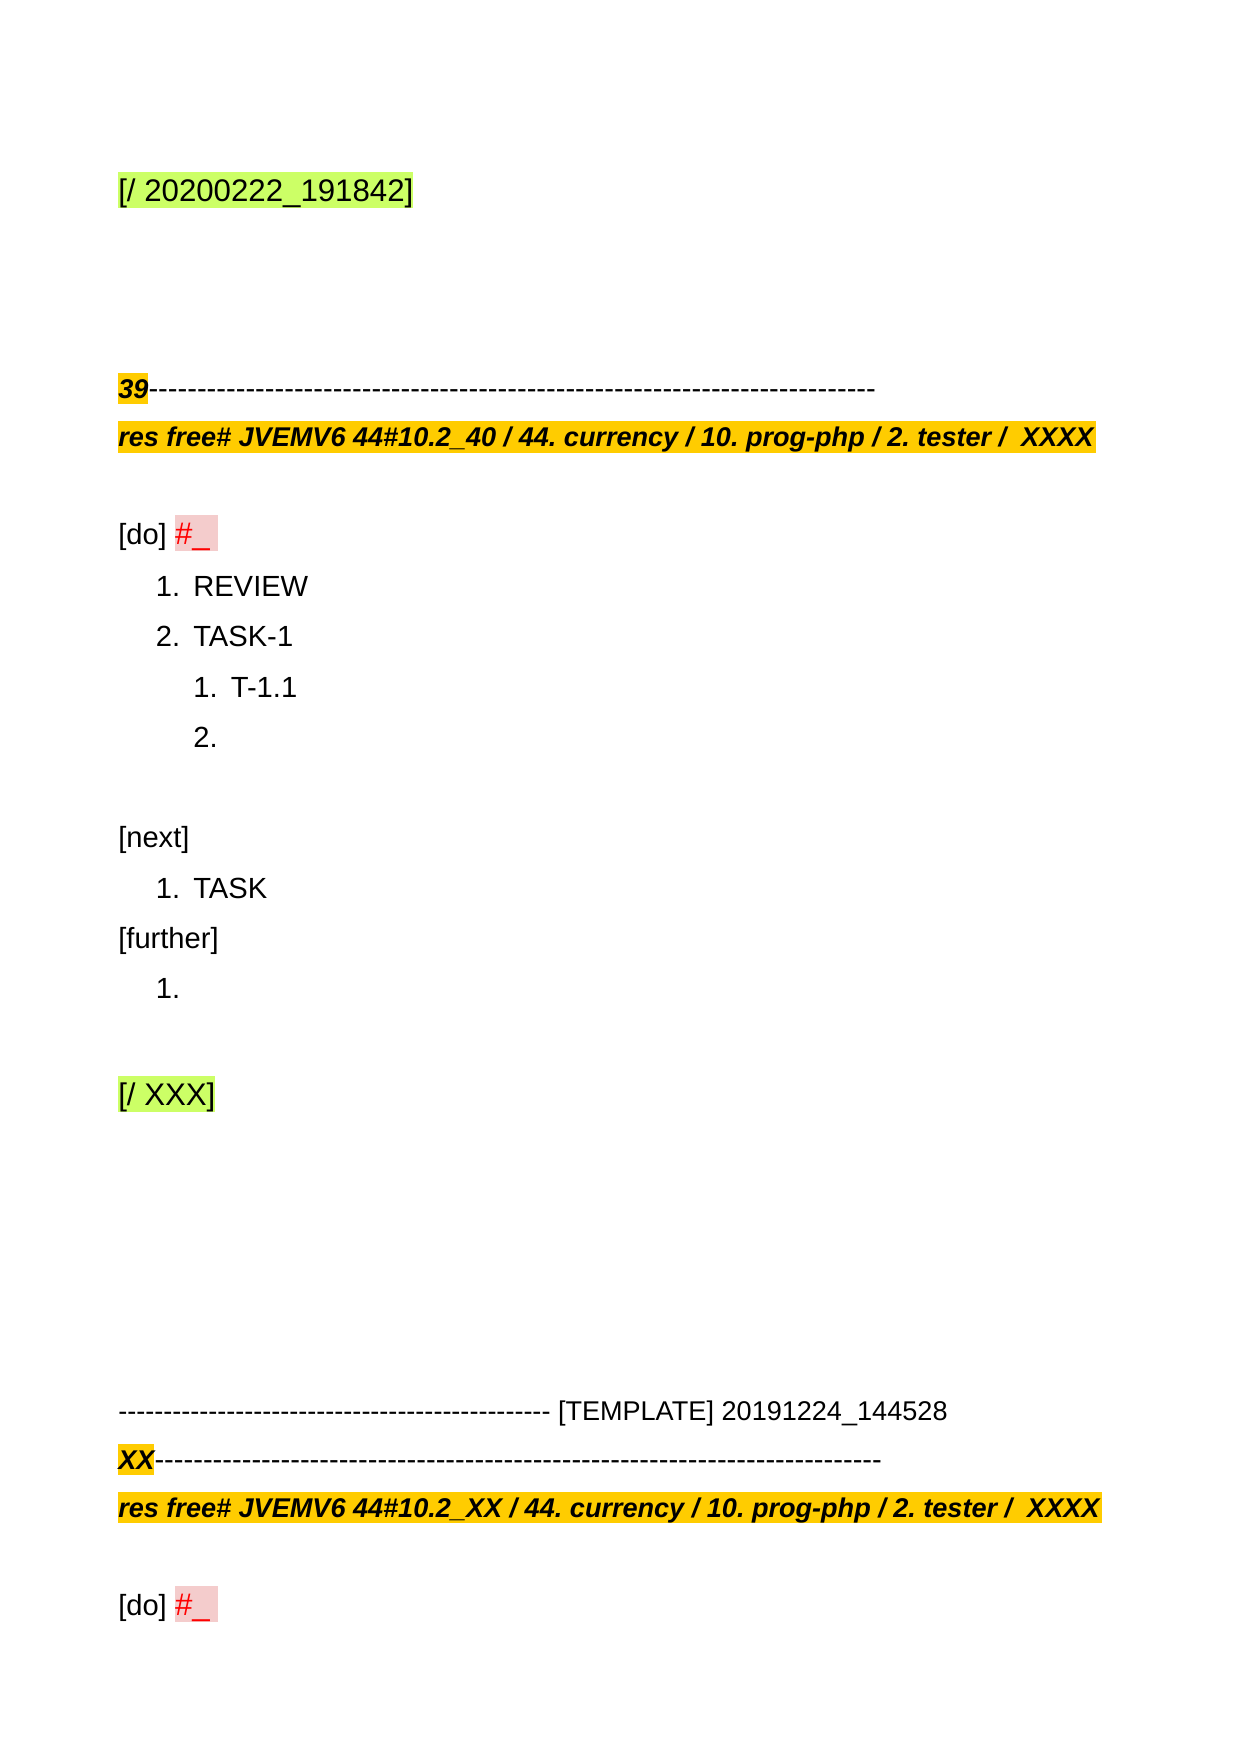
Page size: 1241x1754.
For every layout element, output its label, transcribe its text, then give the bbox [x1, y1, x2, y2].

text [do] #_ [118, 515, 1122, 551]
text ------------------------------------------------ [TEMPLATE] 20191224_144528 [118, 1395, 1122, 1426]
text [do] #_ [118, 1586, 1122, 1622]
text XX--------------------------------------------------------------------------- [118, 1442, 1122, 1475]
list REVIEW [156, 569, 1122, 602]
text [further] [118, 921, 1122, 955]
list TASK-1 [156, 619, 1122, 653]
text [/ XXX] [118, 1022, 1122, 1112]
text 39--------------------------------------------------------------------------- [118, 371, 1122, 404]
text [next] [118, 821, 1122, 854]
list T-1.1 [193, 669, 1122, 703]
text [/ 20200222_191842] [118, 118, 1122, 208]
list TASK [156, 871, 1122, 904]
text res free# JVEMV6 44#10.2_XX / 44. currency / 10. prog-php / 2. tester / XXXX [118, 1492, 1122, 1523]
text res free# JVEMV6 44#10.2_40 / 44. currency / 10. prog-php / 2. tester / XXXX [118, 421, 1122, 453]
